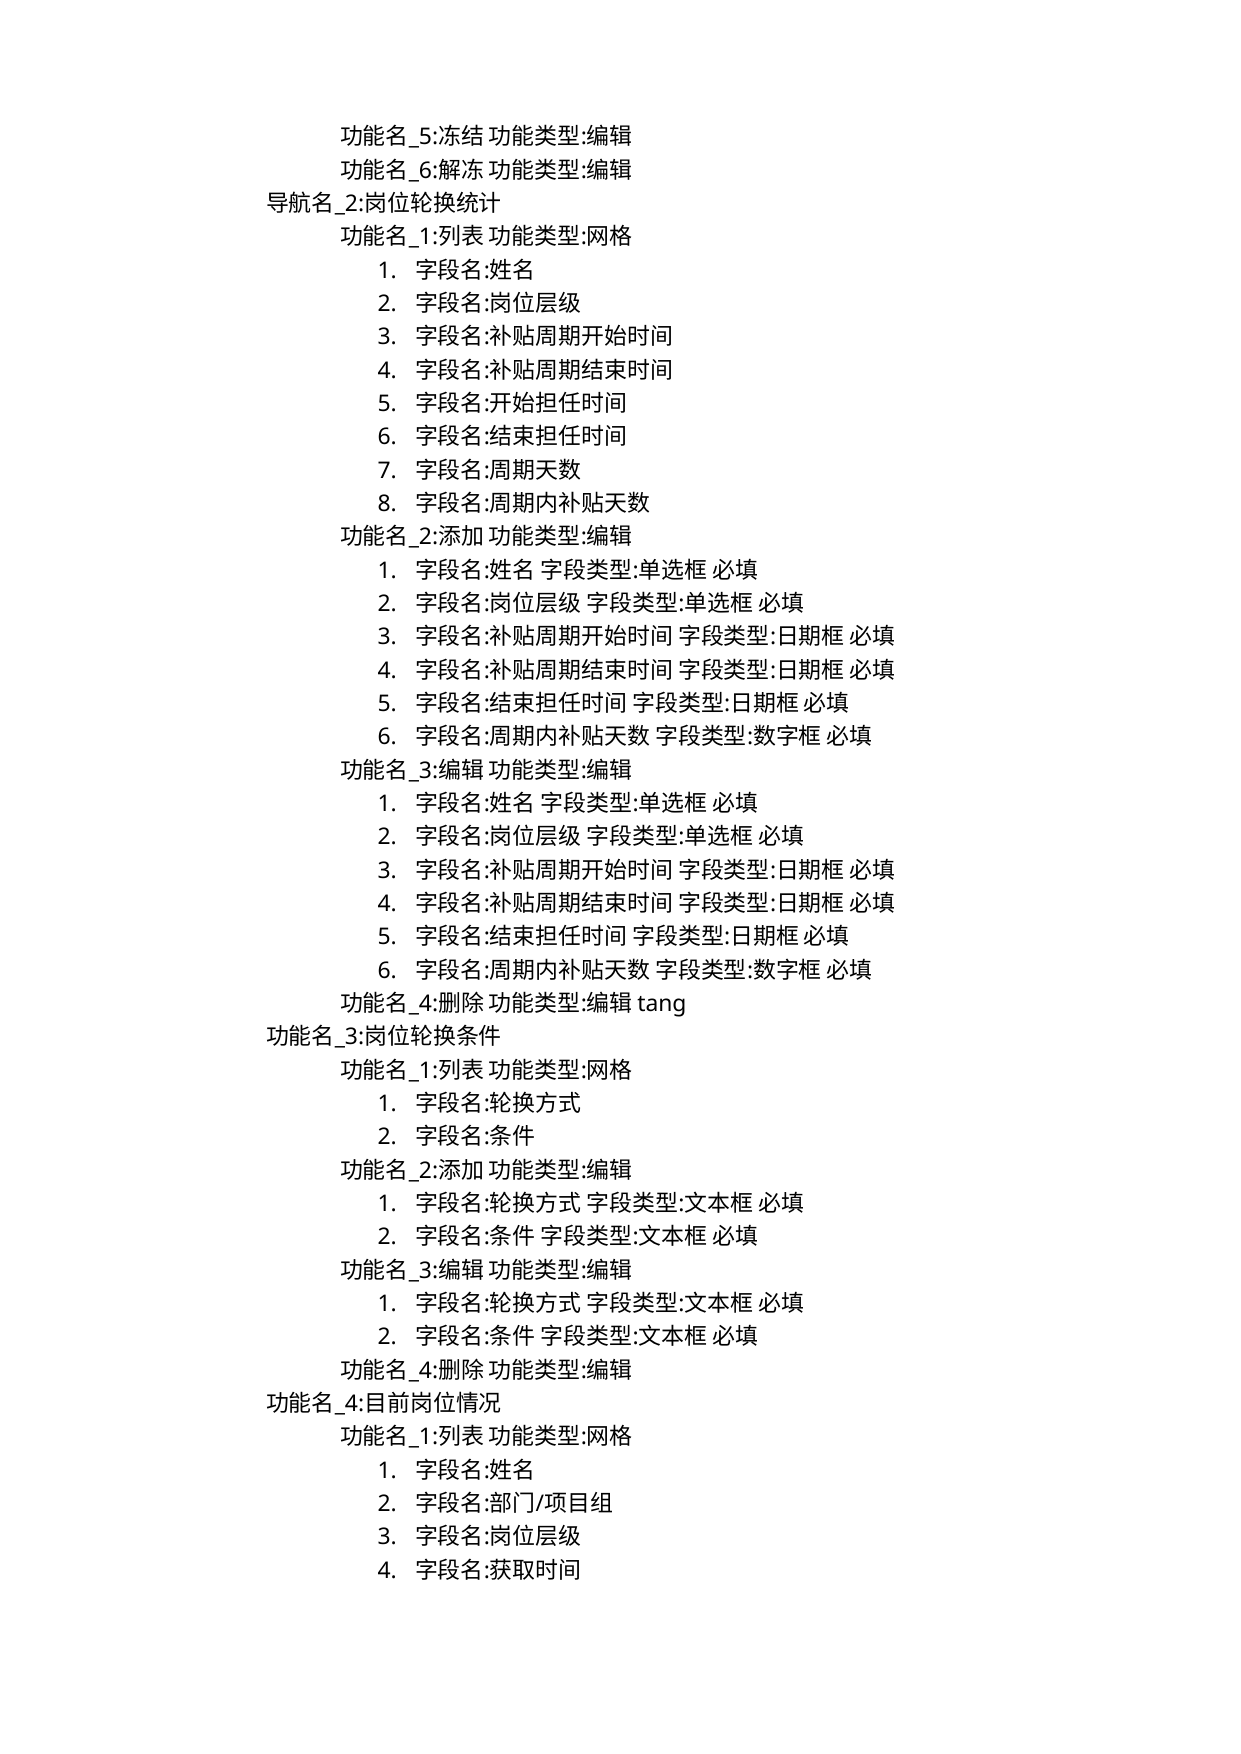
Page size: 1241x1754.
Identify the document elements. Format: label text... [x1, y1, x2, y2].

list 字段名:补贴周期开始时间 字段类型:日期框 必填 [377, 851, 1122, 885]
text 功能名_3:岗位轮换条件 [118, 1018, 1122, 1051]
text 功能名_2:添加 功能类型:编辑 [118, 1151, 1122, 1185]
list 字段名:岗位层级 [377, 1518, 1122, 1551]
text 功能名_6:解冻 功能类型:编辑 [118, 151, 1122, 185]
list 字段名:开始担任时间 [377, 385, 1122, 418]
list 字段名:补贴周期结束时间 [377, 351, 1122, 385]
list 字段名:结束担任时间 字段类型:日期框 必填 [377, 685, 1122, 718]
text 功能名_5:冻结 功能类型:编辑 [118, 118, 1122, 151]
list 字段名:条件 字段类型:文本框 必填 [377, 1218, 1122, 1251]
list 字段名:岗位层级 字段类型:单选框 必填 [377, 818, 1122, 851]
text 功能名_1:列表 功能类型:网格 [118, 1051, 1122, 1085]
list 字段名:轮换方式 字段类型:文本框 必填 [377, 1185, 1122, 1218]
text 功能名_4:删除 功能类型:编辑tang [118, 985, 1122, 1018]
list 字段名:结束担任时间 字段类型:日期框 必填 [377, 918, 1122, 951]
list 字段名:补贴周期结束时间 字段类型:日期框 必填 [377, 651, 1122, 685]
list 字段名:条件 字段类型:文本框 必填 [377, 1318, 1122, 1351]
list 字段名:条件 [377, 1118, 1122, 1151]
list 字段名:轮换方式 [377, 1085, 1122, 1118]
text 功能名_1:列表 功能类型:网格 [118, 1418, 1122, 1451]
text 功能名_3:编辑 功能类型:编辑 [118, 1251, 1122, 1285]
list 字段名:补贴周期结束时间 字段类型:日期框 必填 [377, 885, 1122, 918]
text 功能名_4:目前岗位情况 [118, 1385, 1122, 1418]
list 字段名:姓名 [377, 251, 1122, 285]
text 功能名_1:列表 功能类型:网格 [118, 218, 1122, 251]
list 字段名:结束担任时间 [377, 418, 1122, 451]
list 字段名:岗位层级 字段类型:单选框 必填 [377, 585, 1122, 618]
list 字段名:岗位层级 [377, 285, 1122, 318]
text 导航名_2:岗位轮换统计 [118, 185, 1122, 218]
list 字段名:补贴周期开始时间 [377, 318, 1122, 351]
list 字段名:周期内补贴天数 [377, 485, 1122, 518]
list 字段名:部门/项目组 [377, 1485, 1122, 1518]
text 功能名_4:删除 功能类型:编辑 [118, 1351, 1122, 1385]
text 功能名_2:添加 功能类型:编辑 [118, 518, 1122, 551]
list 字段名:补贴周期开始时间 字段类型:日期框 必填 [377, 618, 1122, 651]
list 字段名:姓名 字段类型:单选框 必填 [377, 551, 1122, 585]
list 字段名:周期内补贴天数 字段类型:数字框 必填 [377, 718, 1122, 751]
list 字段名:姓名 字段类型:单选框 必填 [377, 785, 1122, 818]
list 字段名:姓名 [377, 1451, 1122, 1485]
list 字段名:周期天数 [377, 451, 1122, 485]
list 字段名:周期内补贴天数 字段类型:数字框 必填 [377, 951, 1122, 985]
text 功能名_3:编辑 功能类型:编辑 [118, 751, 1122, 785]
list 字段名:获取时间 [377, 1551, 1122, 1585]
list 字段名:轮换方式 字段类型:文本框 必填 [377, 1285, 1122, 1318]
